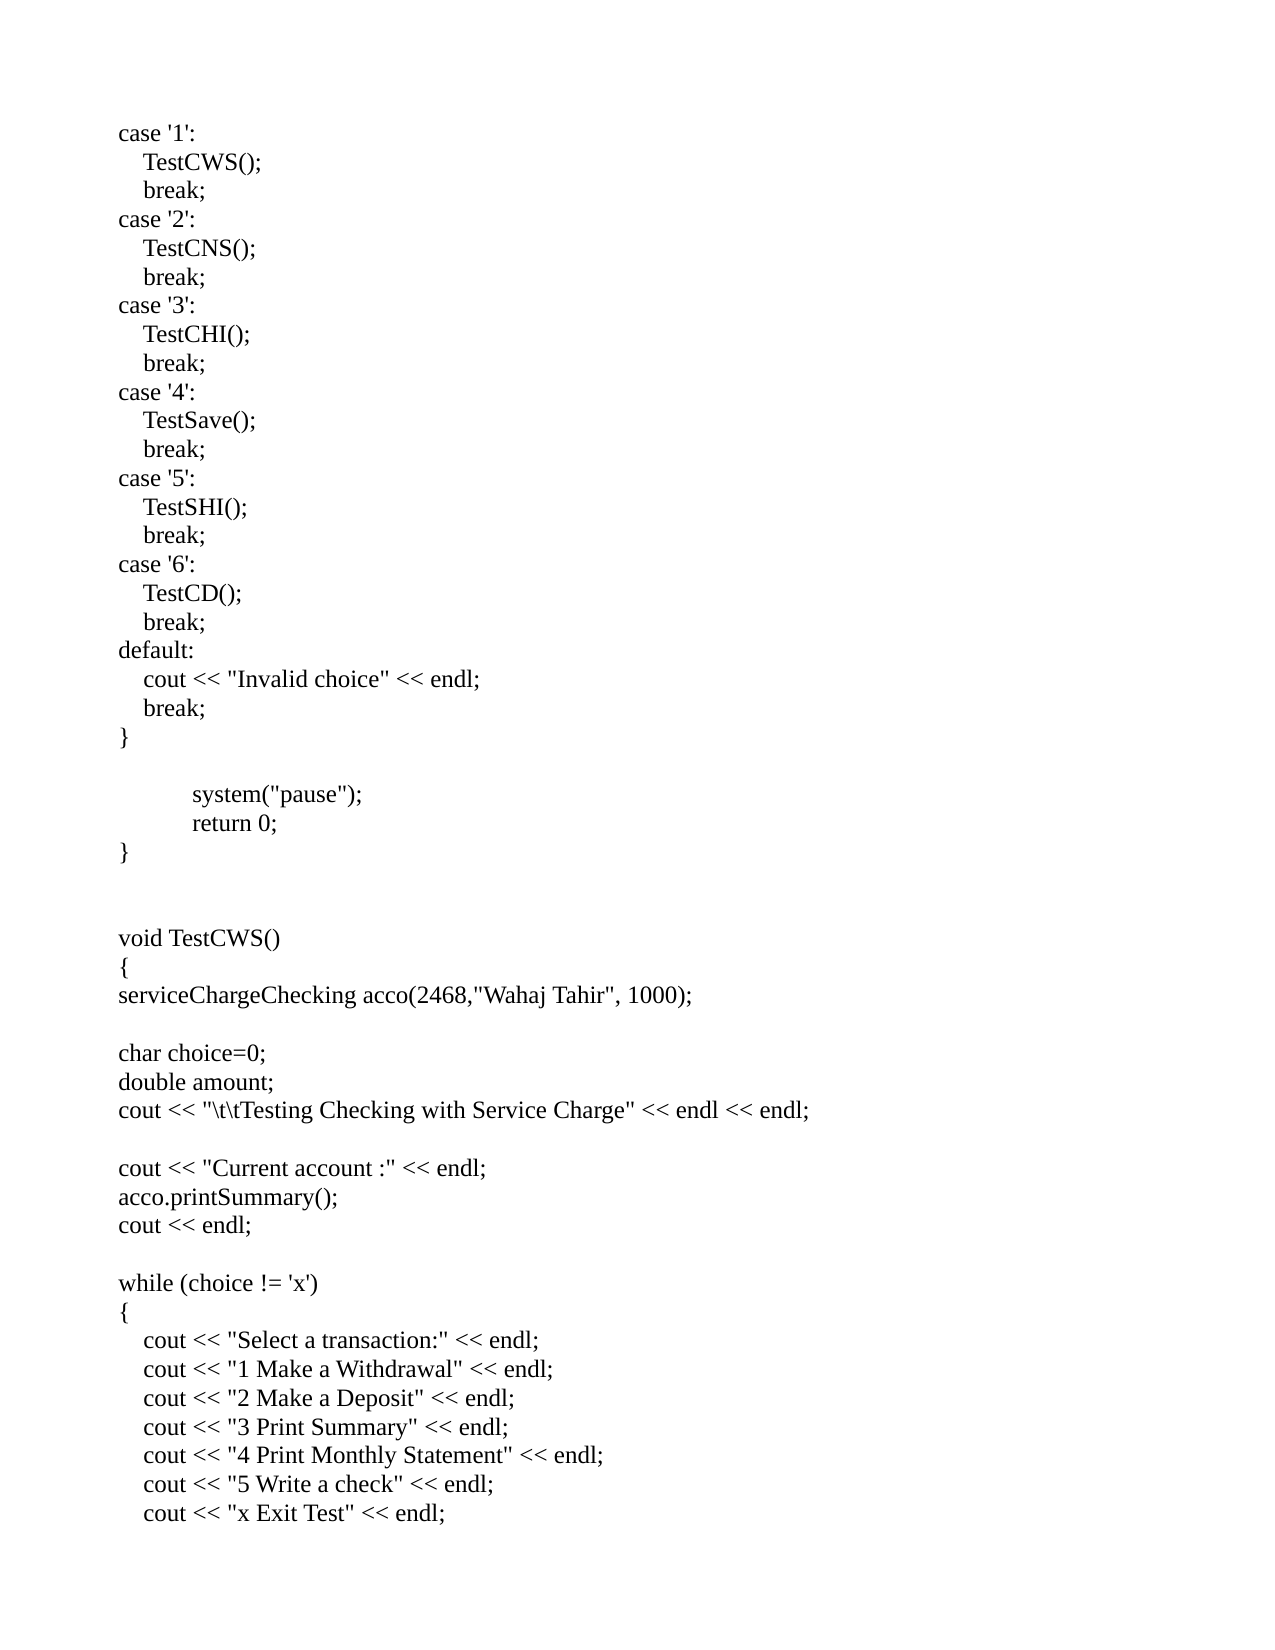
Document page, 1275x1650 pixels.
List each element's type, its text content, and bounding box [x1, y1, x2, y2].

text break; [118, 693, 1157, 722]
text cout << "4 Print Monthly Statement" << endl; [118, 1441, 1157, 1469]
text TestCNS(); [118, 233, 1157, 262]
text case '4': [118, 377, 1157, 406]
text break; [118, 521, 1157, 549]
text cout << "x Exit Test" << endl; [118, 1498, 1157, 1527]
text break; [118, 348, 1157, 377]
text system("pause"); [118, 779, 1157, 808]
text cout << endl; [118, 1211, 1157, 1239]
text TestSHI(); [118, 492, 1157, 521]
text cout << "5 Write a check" << endl; [118, 1469, 1157, 1498]
text cout << "Current account :" << endl; [118, 1153, 1157, 1182]
text case '1': [118, 118, 1157, 147]
text case '5': [118, 463, 1157, 492]
text cout << "2 Make a Deposit" << endl; [118, 1383, 1157, 1412]
text { [118, 1297, 1157, 1326]
text TestCWS(); [118, 147, 1157, 176]
text double amount; [118, 1067, 1157, 1096]
text acco.printSummary(); [118, 1182, 1157, 1211]
text TestCD(); [118, 578, 1157, 607]
text void TestCWS() [118, 923, 1157, 952]
text TestCHI(); [118, 319, 1157, 348]
text serviceChargeChecking acco(2468,"Wahaj Tahir", 1000); [118, 981, 1157, 1009]
text case '2': [118, 204, 1157, 233]
text cout << "3 Print Summary" << endl; [118, 1412, 1157, 1441]
text { [118, 952, 1157, 981]
text default: [118, 636, 1157, 664]
text char choice=0; [118, 1038, 1157, 1067]
text case '3': [118, 291, 1157, 319]
text break; [118, 607, 1157, 636]
text cout << "\t\tTesting Checking with Service Charge" << endl << endl; [118, 1096, 1157, 1124]
text case '6': [118, 549, 1157, 578]
text break; [118, 434, 1157, 463]
text return 0; [118, 808, 1157, 837]
text cout << "Select a transaction:" << endl; [118, 1326, 1157, 1354]
text cout << "Invalid choice" << endl; [118, 664, 1157, 693]
text } [118, 837, 1157, 866]
text break; [118, 176, 1157, 204]
text break; [118, 262, 1157, 291]
text cout << "1 Make a Withdrawal" << endl; [118, 1354, 1157, 1383]
text while (choice != 'x') [118, 1268, 1157, 1297]
text TestSave(); [118, 406, 1157, 434]
text } [118, 722, 1157, 751]
